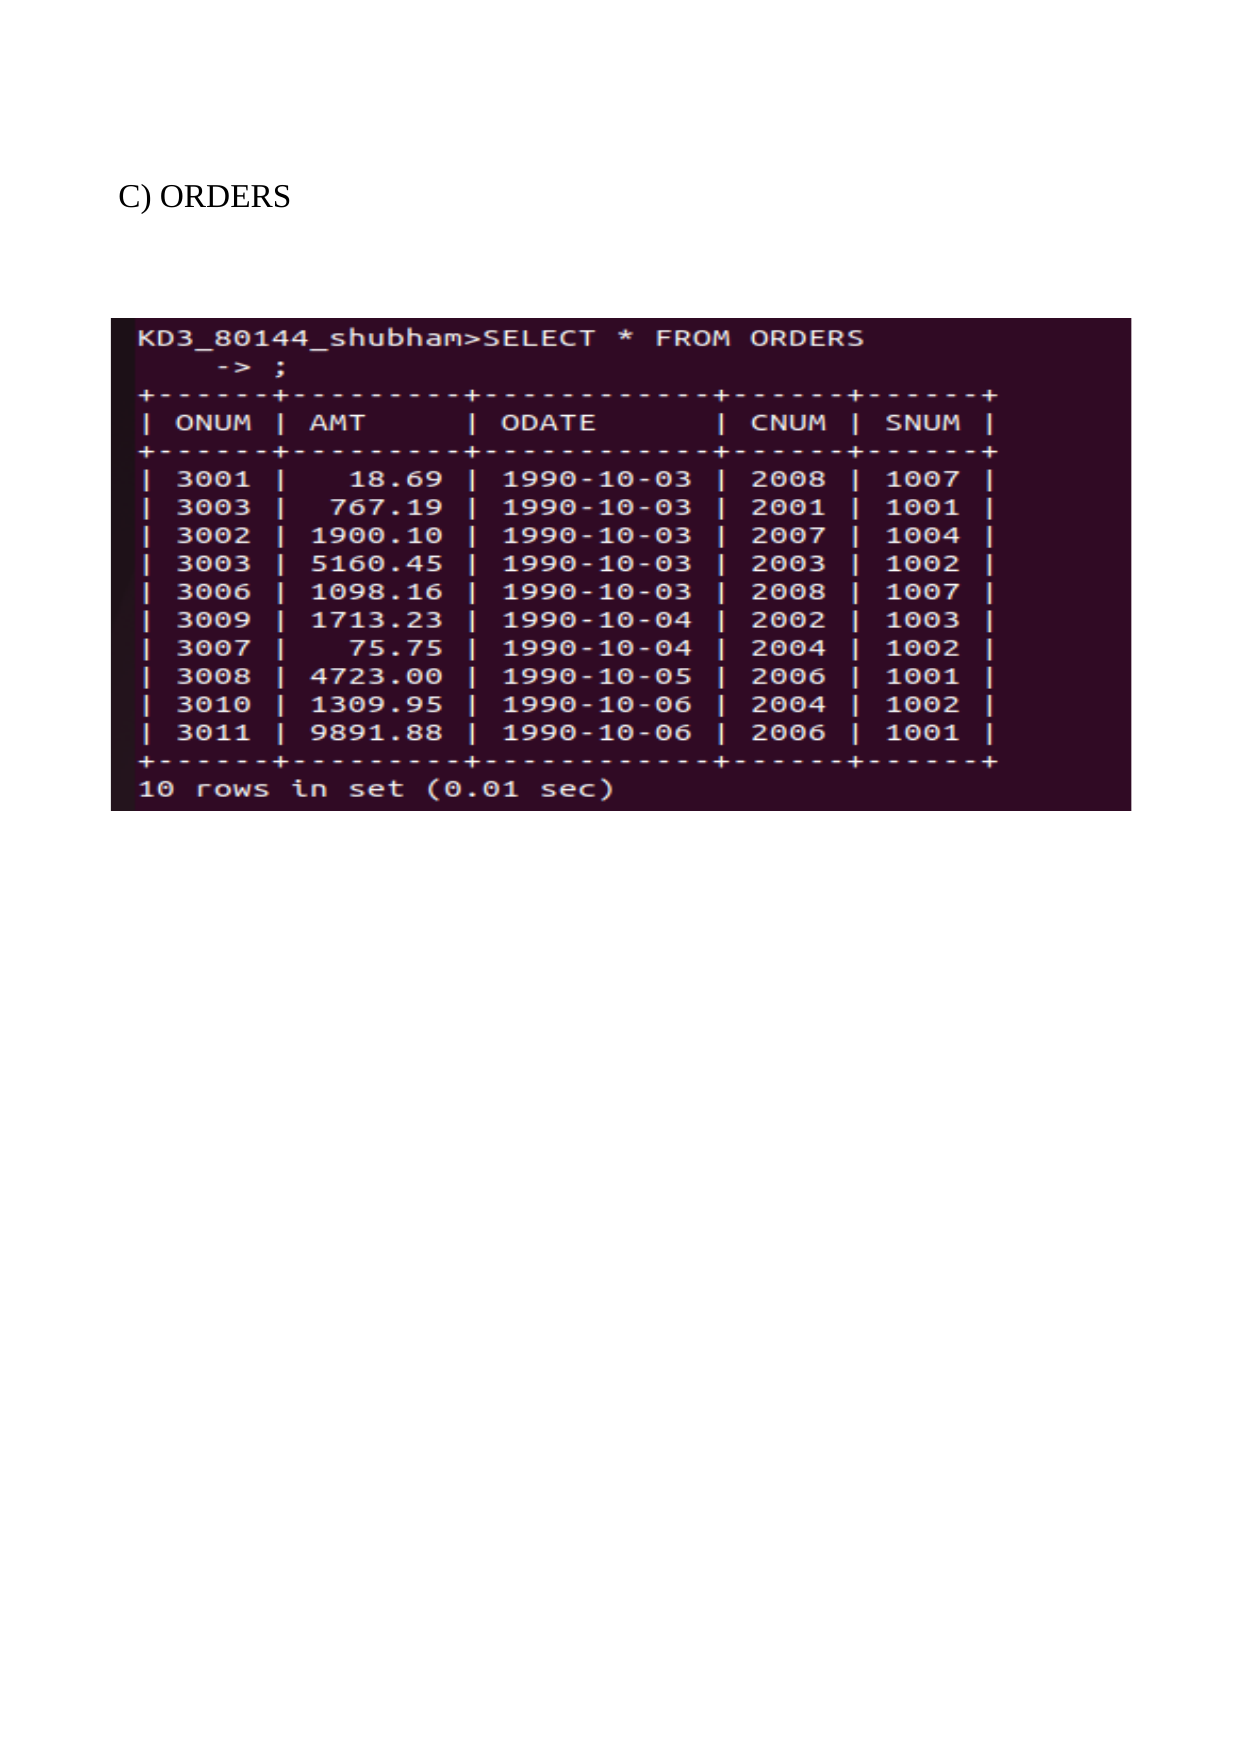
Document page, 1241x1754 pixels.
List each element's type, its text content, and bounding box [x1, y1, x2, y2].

text C) ORDERS [118, 177, 1122, 215]
picture [110, 318, 1132, 811]
